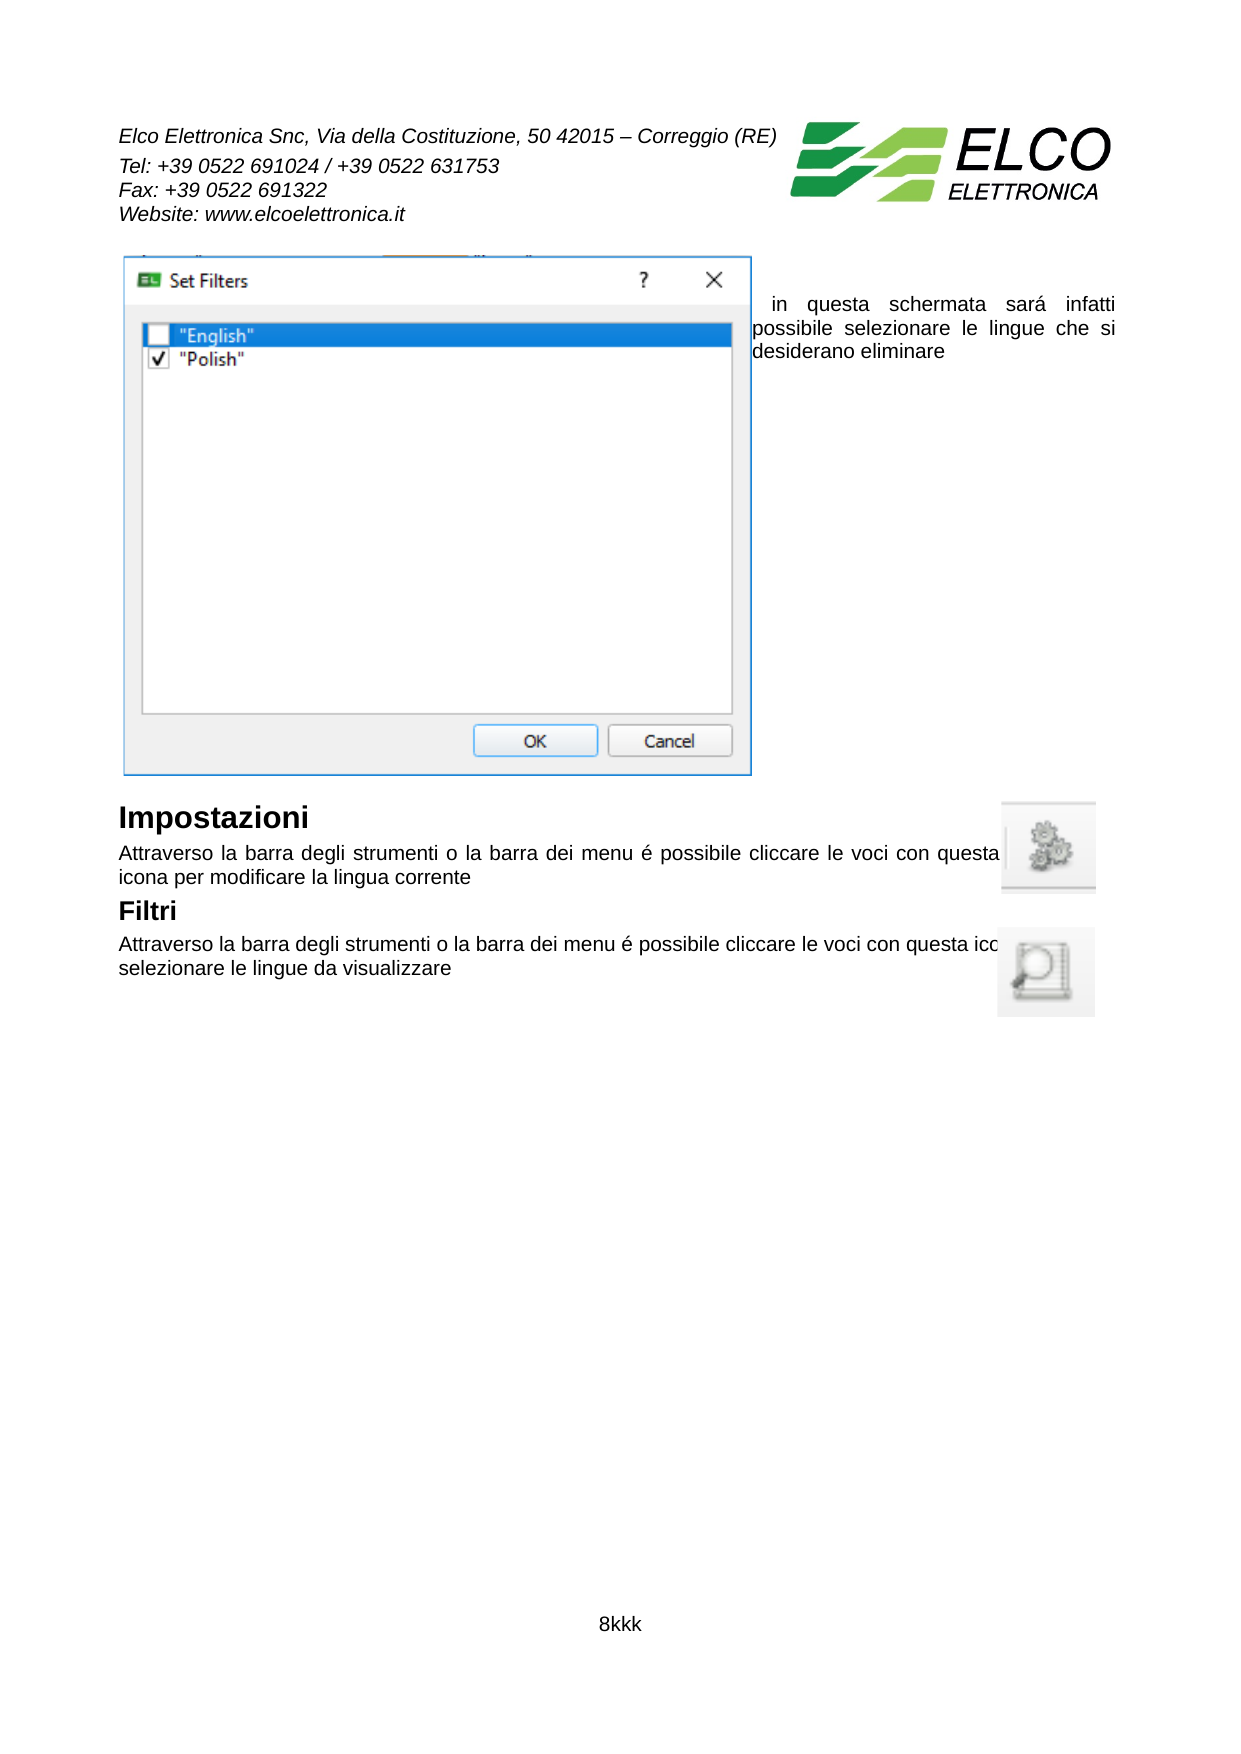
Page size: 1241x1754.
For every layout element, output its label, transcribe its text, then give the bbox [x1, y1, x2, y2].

subtitle Impostazioni [118, 799, 1122, 835]
picture [785, 106, 1122, 208]
picture [123, 255, 752, 776]
picture [997, 927, 1095, 1017]
text Attraverso la barra degli strumenti o la barra dei menu é possibile cliccare le voci con questa icona per selezionare le lingue da visualizzare [118, 932, 997, 980]
subtitle Filtri [118, 895, 1122, 926]
text in questa schermata sará infatti possibile selezionare le lingue che si desiderano eliminare [752, 291, 1116, 363]
text Attraverso la barra degli strumenti o la barra dei menu é possibile cliccare le voci con questa icona per modificare la lingua corrente [118, 841, 1001, 889]
picture [1001, 801, 1096, 894]
